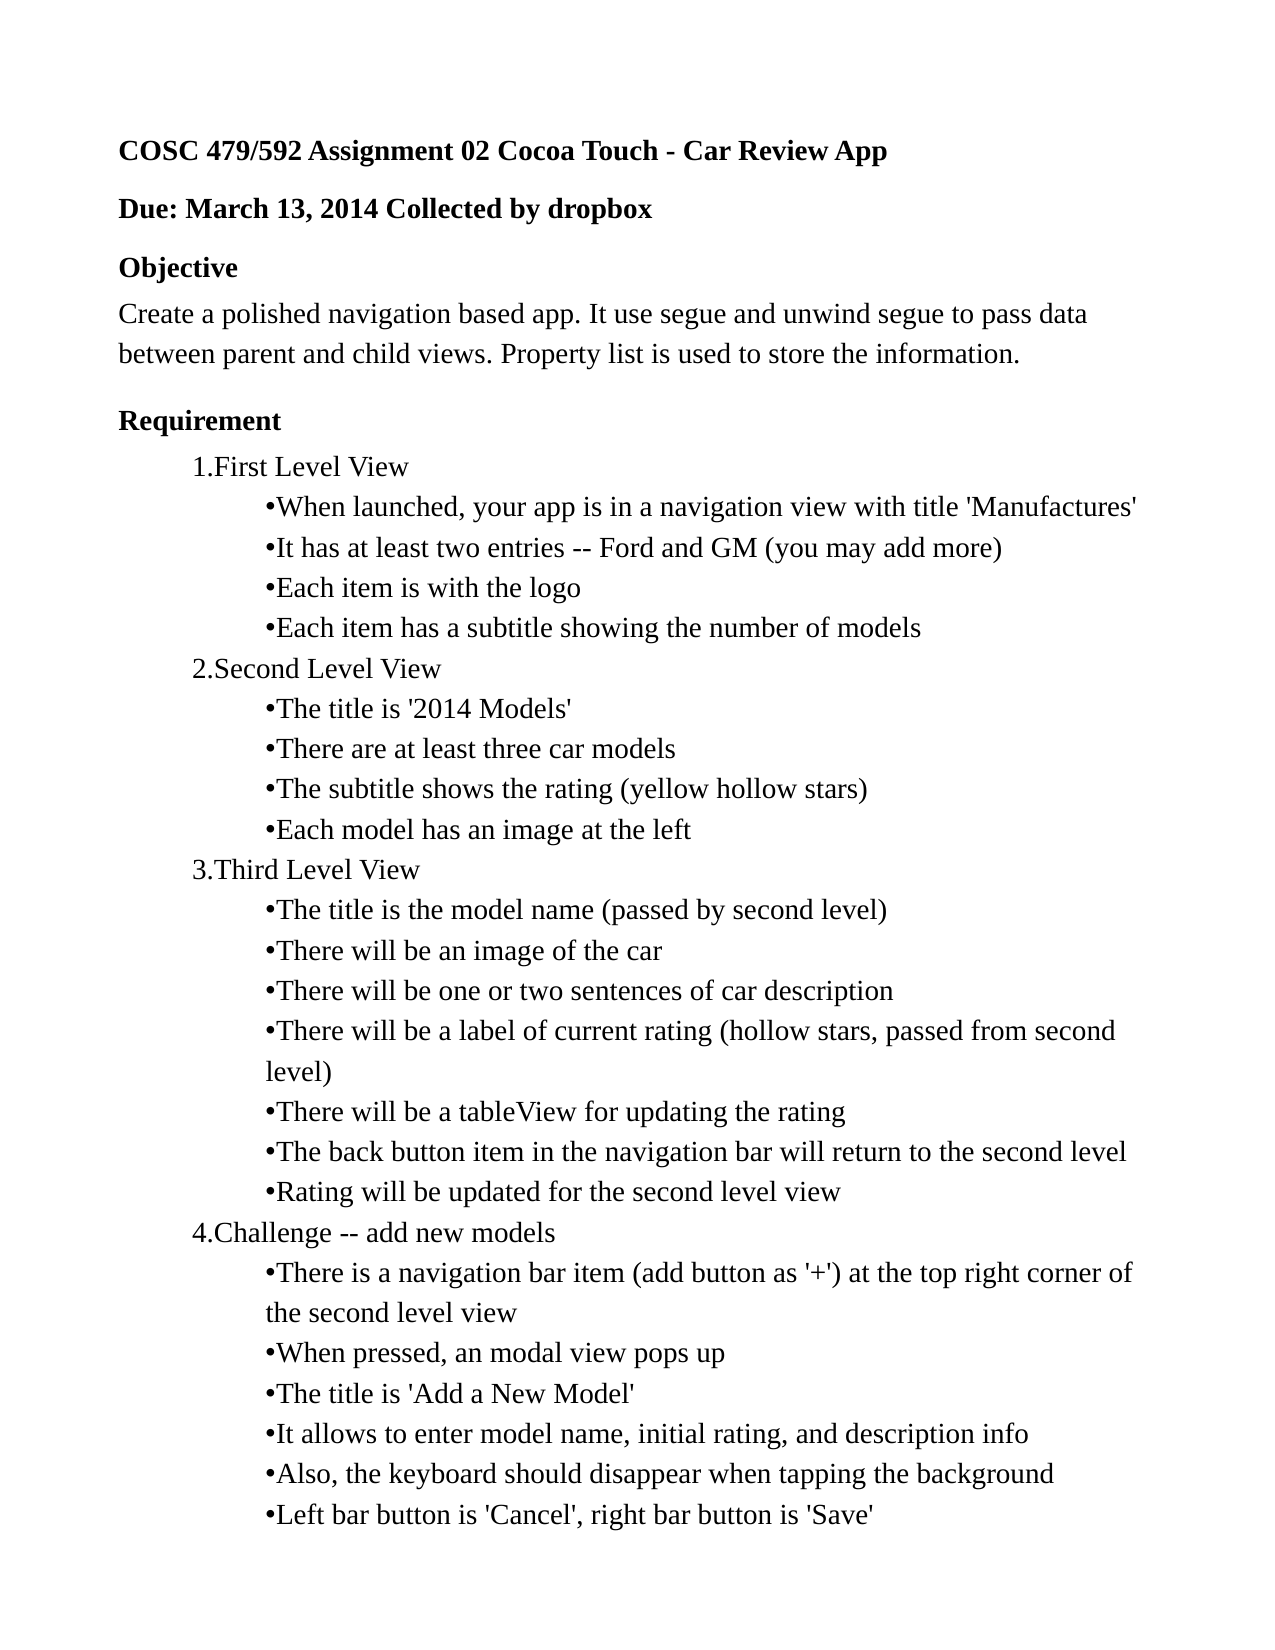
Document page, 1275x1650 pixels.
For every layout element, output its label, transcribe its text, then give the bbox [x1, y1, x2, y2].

list Also, the keyboard should disappear when tapping the background [118, 1457, 1157, 1490]
subtitle Due: March 13, 2014 Collected by dropbox [118, 191, 1157, 225]
list Left bar button is 'Cancel', right bar button is 'Save' [118, 1497, 1157, 1531]
list When pressed, an modal view pops up [118, 1336, 1157, 1369]
list The title is the model name (passed by second level) [118, 892, 1157, 926]
list There is a navigation bar item (add button as '+') at the top right corner of the second level view [118, 1255, 1157, 1329]
list Each item has a subtitle showing the number of models [118, 611, 1157, 644]
list The title is 'Add a New Model' [118, 1376, 1157, 1409]
list There will be a tableView for updating the rating [118, 1094, 1157, 1128]
list The title is '2014 Models' [118, 691, 1157, 725]
list Each model has an image at the left [118, 812, 1157, 846]
subtitle Objective [118, 250, 1157, 283]
list There will be a label of current rating (hollow stars, passed from second level) [118, 1013, 1157, 1087]
list The subtitle shows the rating (yellow hollow stars) [118, 772, 1157, 805]
list The back button item in the navigation bar will return to the second level [118, 1134, 1157, 1168]
list There are at least three car models [118, 731, 1157, 765]
list When launched, your app is in a navigation view with title 'Manufactures' [118, 489, 1157, 523]
list First Level View [118, 449, 1157, 483]
list It has at least two entries -- Ford and GM (you may add more) [118, 530, 1157, 563]
list Rating will be updated for the second level view [118, 1174, 1157, 1208]
list There will be an image of the car [118, 933, 1157, 966]
list There will be one or two sentences of car description [118, 973, 1157, 1007]
list Third Level View [118, 852, 1157, 886]
list Challenge -- add new models [118, 1215, 1157, 1248]
list It allows to enter model name, initial rating, and description info [118, 1416, 1157, 1450]
list Each item is with the logo [118, 570, 1157, 604]
list Second Level View [118, 651, 1157, 684]
text Create a polished navigation based app. It use segue and unwind segue to pass data between parent and child views. Property list is used to store the information. [118, 296, 1157, 369]
subtitle COSC 479/592 Assignment 02 Cocoa Touch - Car Review App [118, 133, 1157, 166]
subtitle Requirement [118, 403, 1157, 437]
